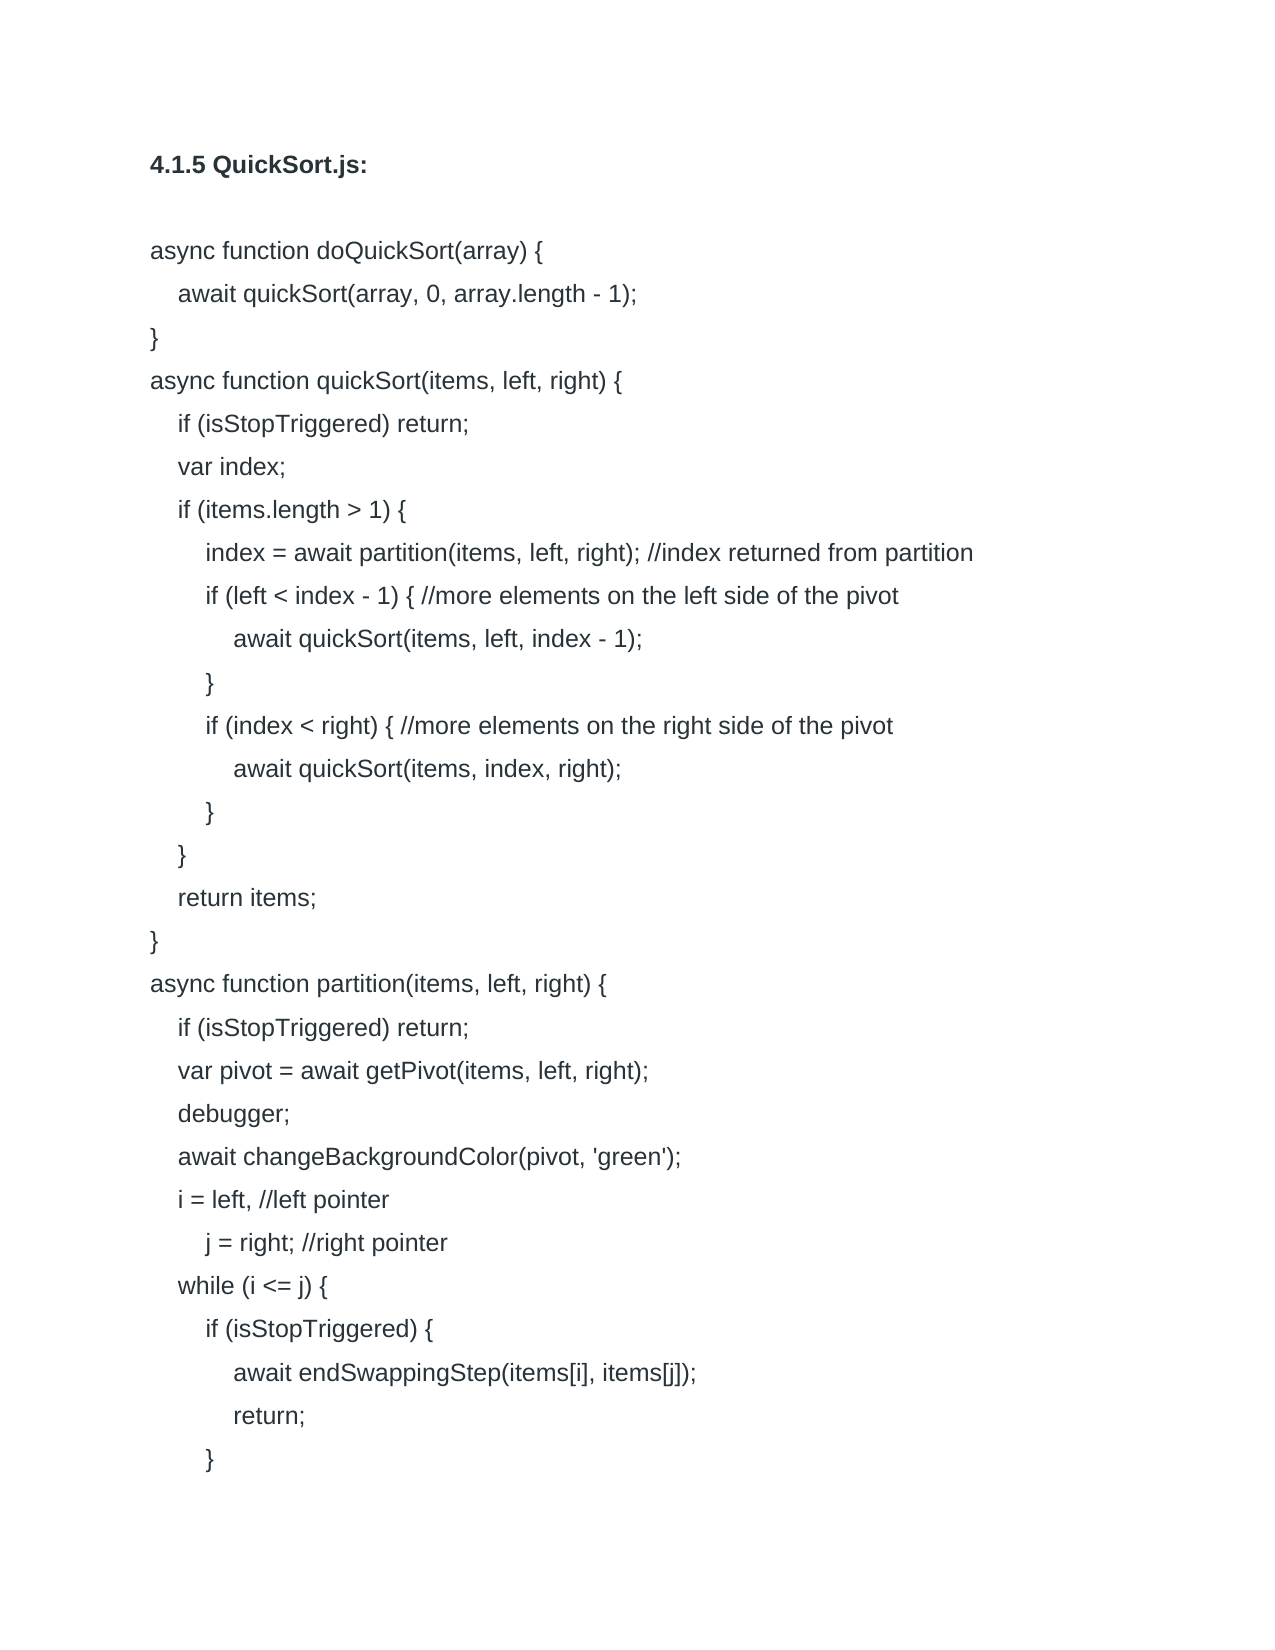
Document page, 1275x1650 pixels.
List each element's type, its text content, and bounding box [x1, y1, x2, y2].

text async function partition(items, left, right) { [150, 969, 1125, 998]
text 4.1.5 QuickSort.js: [150, 150, 1125, 179]
text j = right; //right pointer [150, 1228, 1125, 1257]
text await quickSort(array, 0, array.length - 1); [150, 279, 1125, 308]
text if (index < right) { //more elements on the right side of the pivot [150, 711, 1125, 739]
text } [150, 1444, 1125, 1472]
text } [150, 840, 1125, 869]
text debugger; [150, 1099, 1125, 1127]
text var index; [150, 452, 1125, 481]
text i = left, //left pointer [150, 1185, 1125, 1214]
text if (isStopTriggered) return; [150, 409, 1125, 437]
text } [150, 667, 1125, 696]
text await quickSort(items, index, right); [150, 754, 1125, 782]
text await endSwappingStep(items[i], items[j]); [150, 1357, 1125, 1386]
text } [150, 926, 1125, 955]
text } [150, 322, 1125, 351]
text while (i <= j) { [150, 1271, 1125, 1300]
text } [150, 797, 1125, 826]
text await quickSort(items, left, index - 1); [150, 624, 1125, 653]
text if (isStopTriggered) { [150, 1314, 1125, 1343]
text async function doQuickSort(array) { [150, 236, 1125, 265]
text if (left < index - 1) { //more elements on the left side of the pivot [150, 581, 1125, 610]
text if (isStopTriggered) return; [150, 1012, 1125, 1041]
text index = await partition(items, left, right); //index returned from partition [150, 538, 1125, 567]
text return; [150, 1401, 1125, 1429]
text await changeBackgroundColor(pivot, 'green'); [150, 1142, 1125, 1171]
text async function quickSort(items, left, right) { [150, 366, 1125, 394]
text return items; [150, 883, 1125, 912]
text if (items.length > 1) { [150, 495, 1125, 524]
text var pivot = await getPivot(items, left, right); [150, 1056, 1125, 1084]
